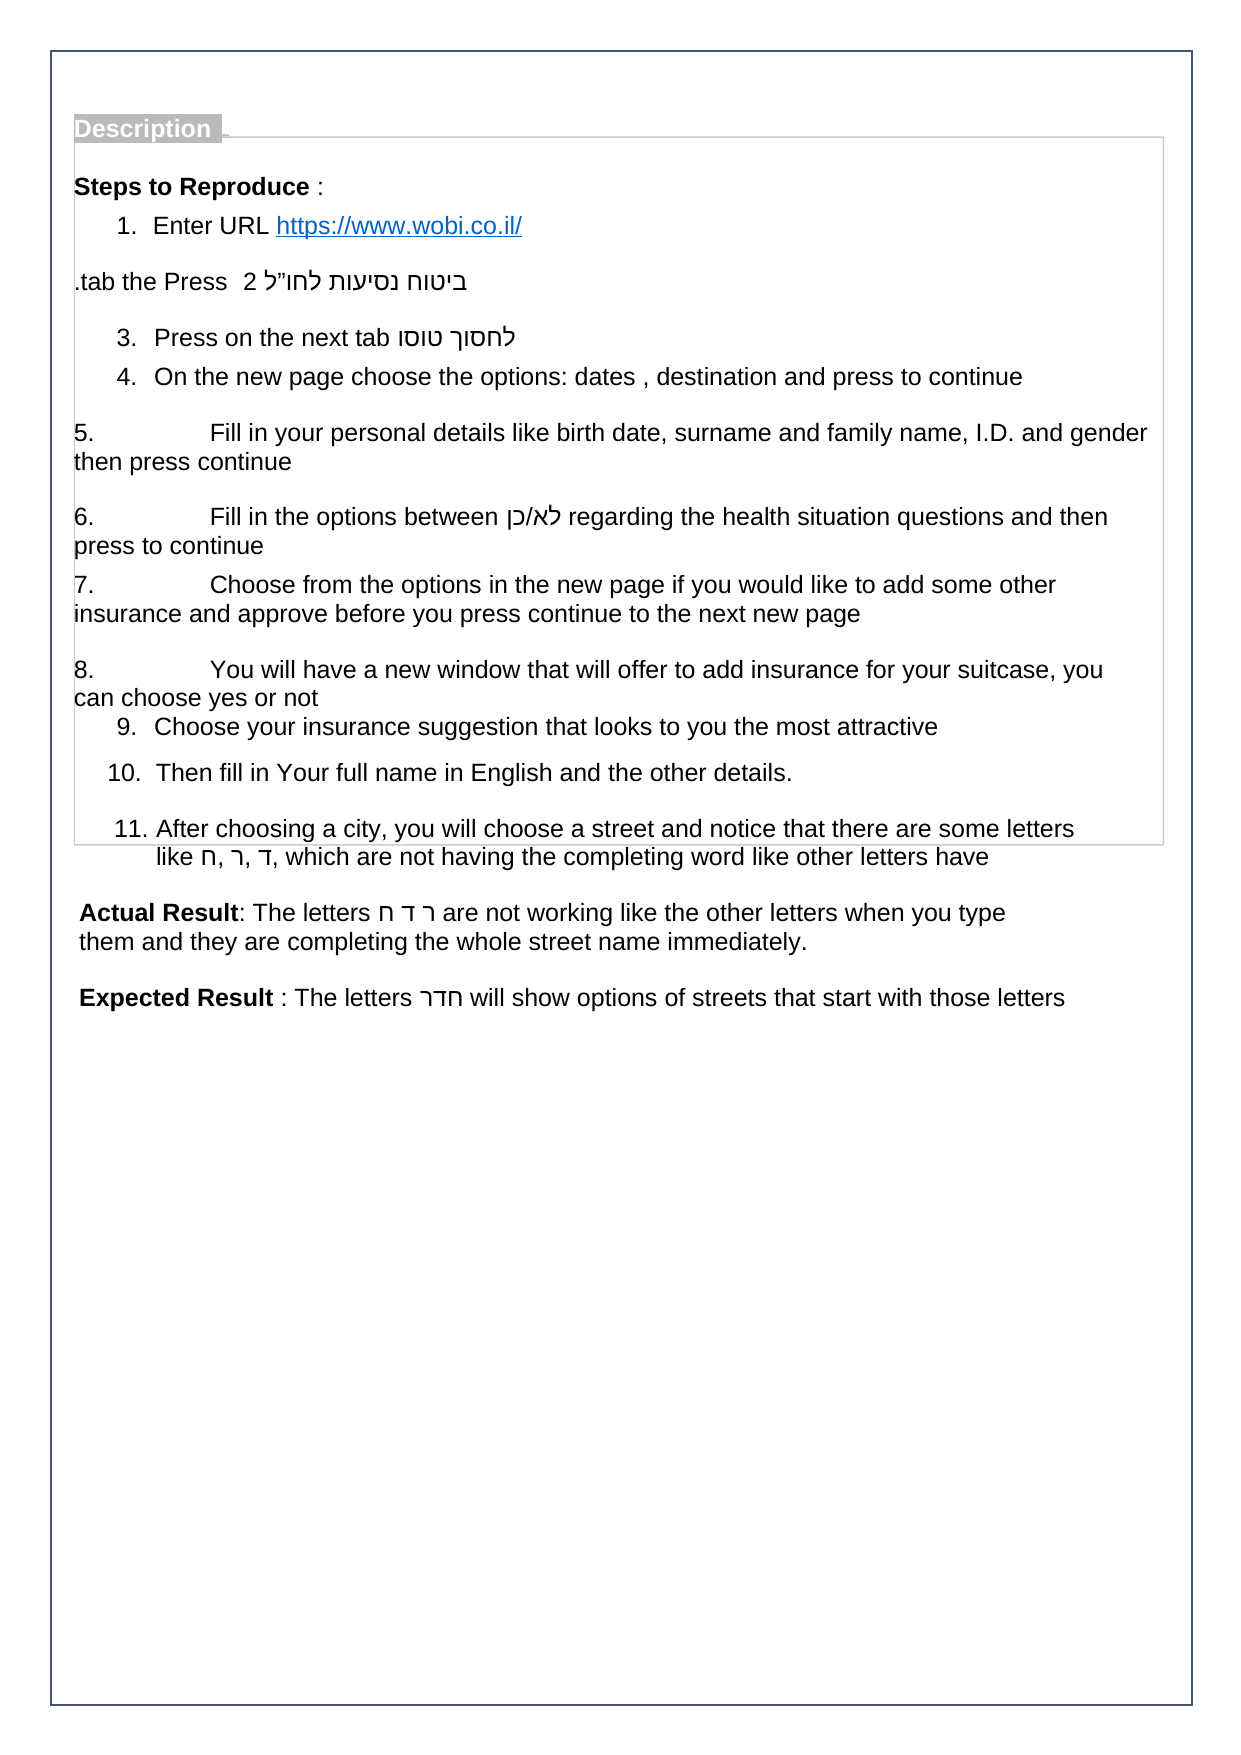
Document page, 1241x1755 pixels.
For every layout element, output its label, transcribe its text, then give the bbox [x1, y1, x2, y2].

list Choose from the options in the new page if you would like to add some other insurance and approve before you press continue to the next new page [76, 570, 1132, 628]
text Expected Result : The letters חדר will show options of streets that start with those letters [79, 983, 1167, 1011]
text ביטוח נסיעות לחו”ל tab the Press 2. [76, 267, 511, 296]
text 1. Enter URL https://www.wobi.co.il/ [116, 211, 1162, 240]
list After choosing a city, you will choose a street and notice that there are some letters like ד ,ר ,ח, which are not having the completing word like other letters have [114, 846, 1090, 871]
list You will have a new window that will offer to add insurance for your suitcase, you can choose yes or not [76, 655, 1111, 712]
list Choose your insurance suggestion that looks to you the most attractive [116, 712, 1162, 741]
list On the new page choose the options: dates , destination and press to continue [116, 362, 1162, 391]
list Press on the next tab לחסוך טוסו [116, 323, 1162, 351]
list Fill in the options between לא/כן regarding the health situation questions and then press to continue [76, 502, 1159, 560]
list Then fill in Your full name in English and the other details. [107, 758, 1162, 786]
text Actual Result: The letters ר ד ח are not working like the other letters when you type them and they are completing the whole street name immediately. [79, 898, 1020, 956]
list Fill in your personal details like birth date, surname and family name, I.D. and gender then press continue [76, 418, 1162, 475]
title Description Steps to Reproduce : [74, 114, 1167, 201]
list After choosing a city, you will choose a street and notice that there are some letters like ד ,ר ,ח, which are not having the completing word like other letters have [114, 813, 1090, 844]
